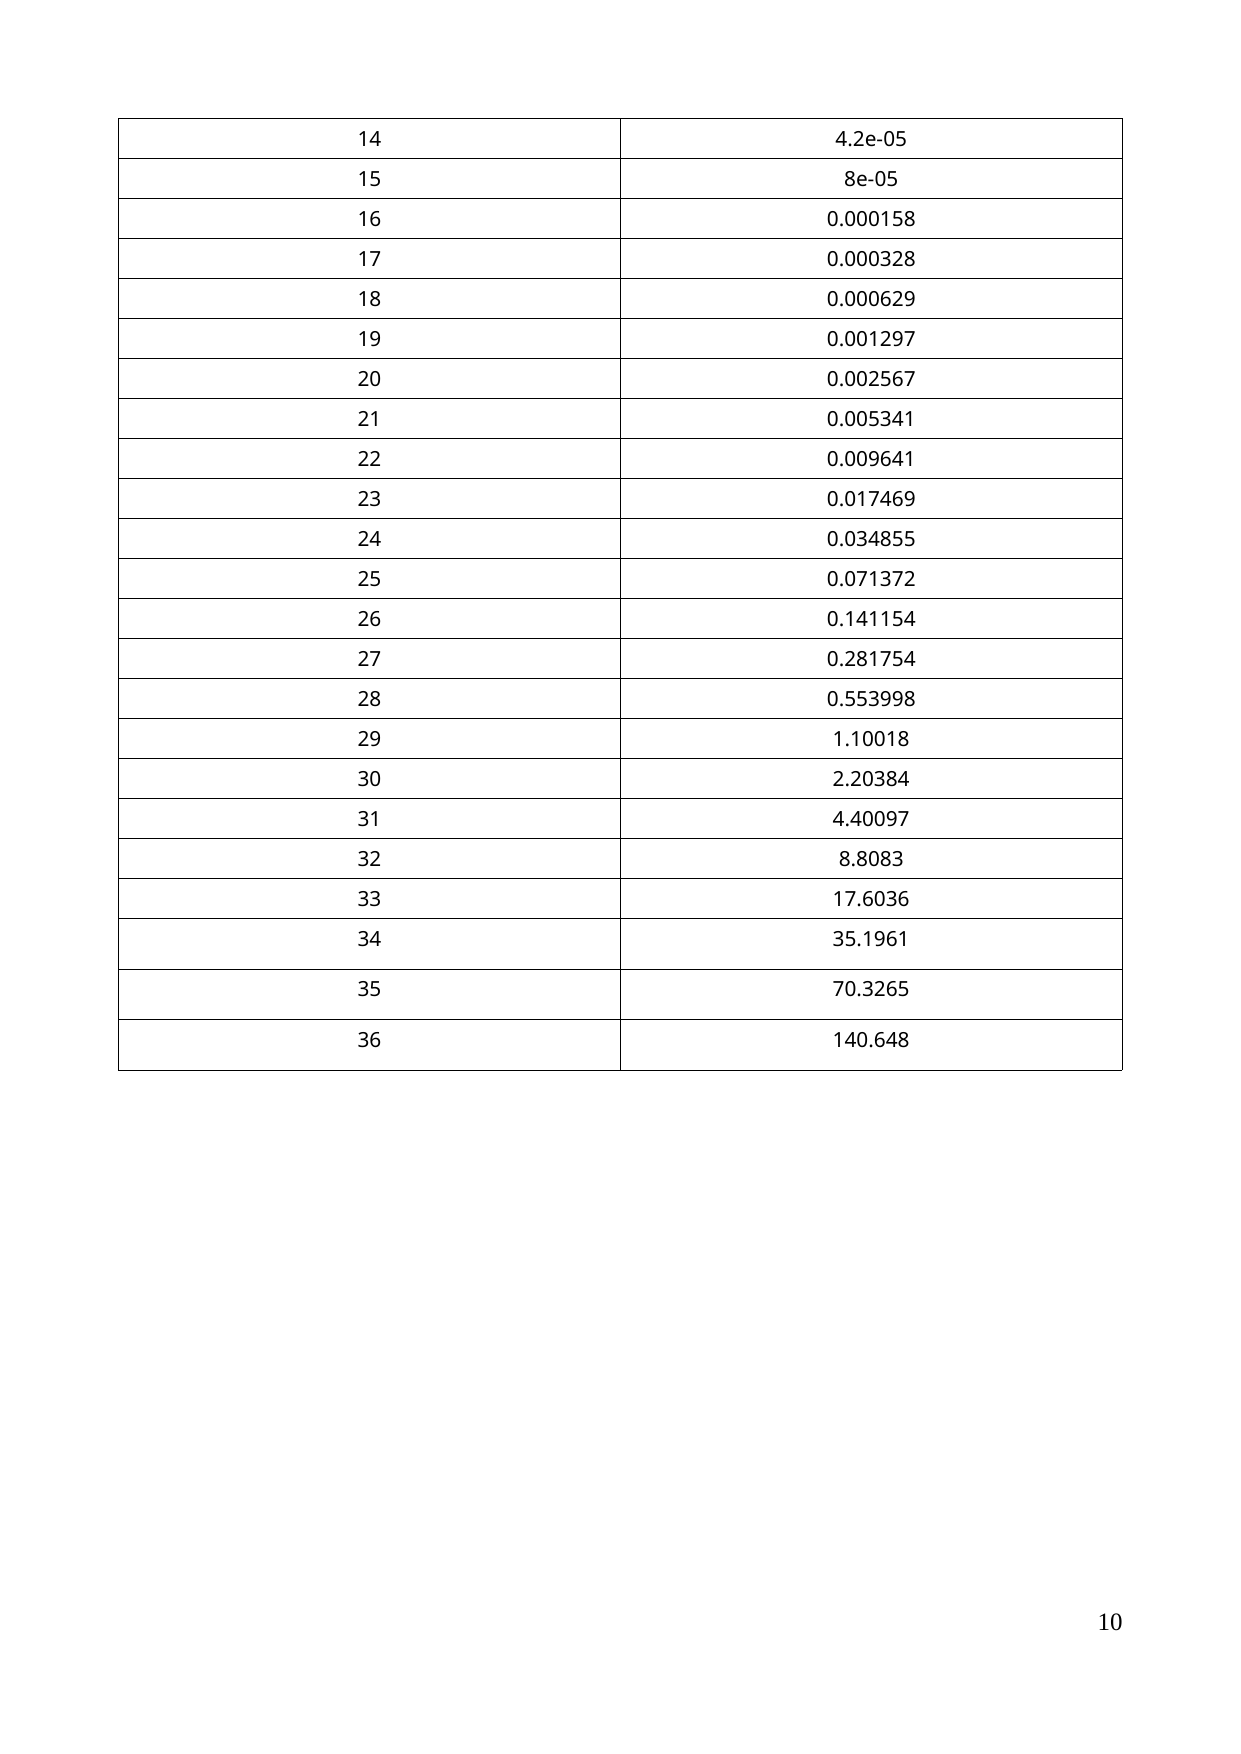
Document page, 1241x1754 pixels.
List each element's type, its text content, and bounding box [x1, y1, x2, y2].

table_cell 8e-05 [621, 159, 1122, 198]
table_cell 70.3265 [621, 970, 1122, 1019]
table_cell 23 [119, 479, 620, 518]
table_cell 0.017469 [621, 479, 1122, 518]
table_cell 32 [119, 839, 620, 878]
table_cell 0.009641 [621, 439, 1122, 478]
table_cell 8.8083 [621, 839, 1122, 878]
table_cell 22 [119, 439, 620, 478]
table_cell 0.005341 [621, 399, 1122, 438]
table_cell 0.071372 [621, 559, 1122, 598]
table_cell 1.10018 [621, 719, 1122, 758]
table_cell 0.000158 [621, 199, 1122, 238]
table_cell 0.281754 [621, 639, 1122, 678]
table_cell 21 [119, 399, 620, 438]
table_cell 18 [119, 279, 620, 318]
table_cell 25 [119, 559, 620, 598]
table_cell 36 [119, 1020, 620, 1070]
table_cell 30 [119, 759, 620, 798]
table_cell 35 [119, 970, 620, 1019]
table_cell 33 [119, 879, 620, 918]
table_cell 2.20384 [621, 759, 1122, 798]
table_cell 19 [119, 319, 620, 358]
table_cell 29 [119, 719, 620, 758]
table_cell 140.648 [621, 1020, 1122, 1070]
table_cell 14 [119, 119, 620, 158]
table_cell 26 [119, 599, 620, 638]
table_cell 0.001297 [621, 319, 1122, 358]
table_cell 4.2e-05 [621, 119, 1122, 158]
table_cell 0.141154 [621, 599, 1122, 638]
table_cell 0.034855 [621, 519, 1122, 558]
table_cell 0.002567 [621, 359, 1122, 398]
table_cell 15 [119, 159, 620, 198]
table_cell 0.000328 [621, 239, 1122, 278]
table_cell 31 [119, 799, 620, 838]
table_cell 27 [119, 639, 620, 678]
table_cell 24 [119, 519, 620, 558]
table_cell 28 [119, 679, 620, 718]
table_cell 4.40097 [621, 799, 1122, 838]
table_cell 17 [119, 239, 620, 278]
table_cell 20 [119, 359, 620, 398]
table_cell 17.6036 [621, 879, 1122, 918]
table_cell 35.1961 [621, 919, 1122, 969]
table_cell 0.000629 [621, 279, 1122, 318]
table_cell 0.553998 [621, 679, 1122, 718]
table_cell 16 [119, 199, 620, 238]
table_cell 34 [119, 919, 620, 969]
